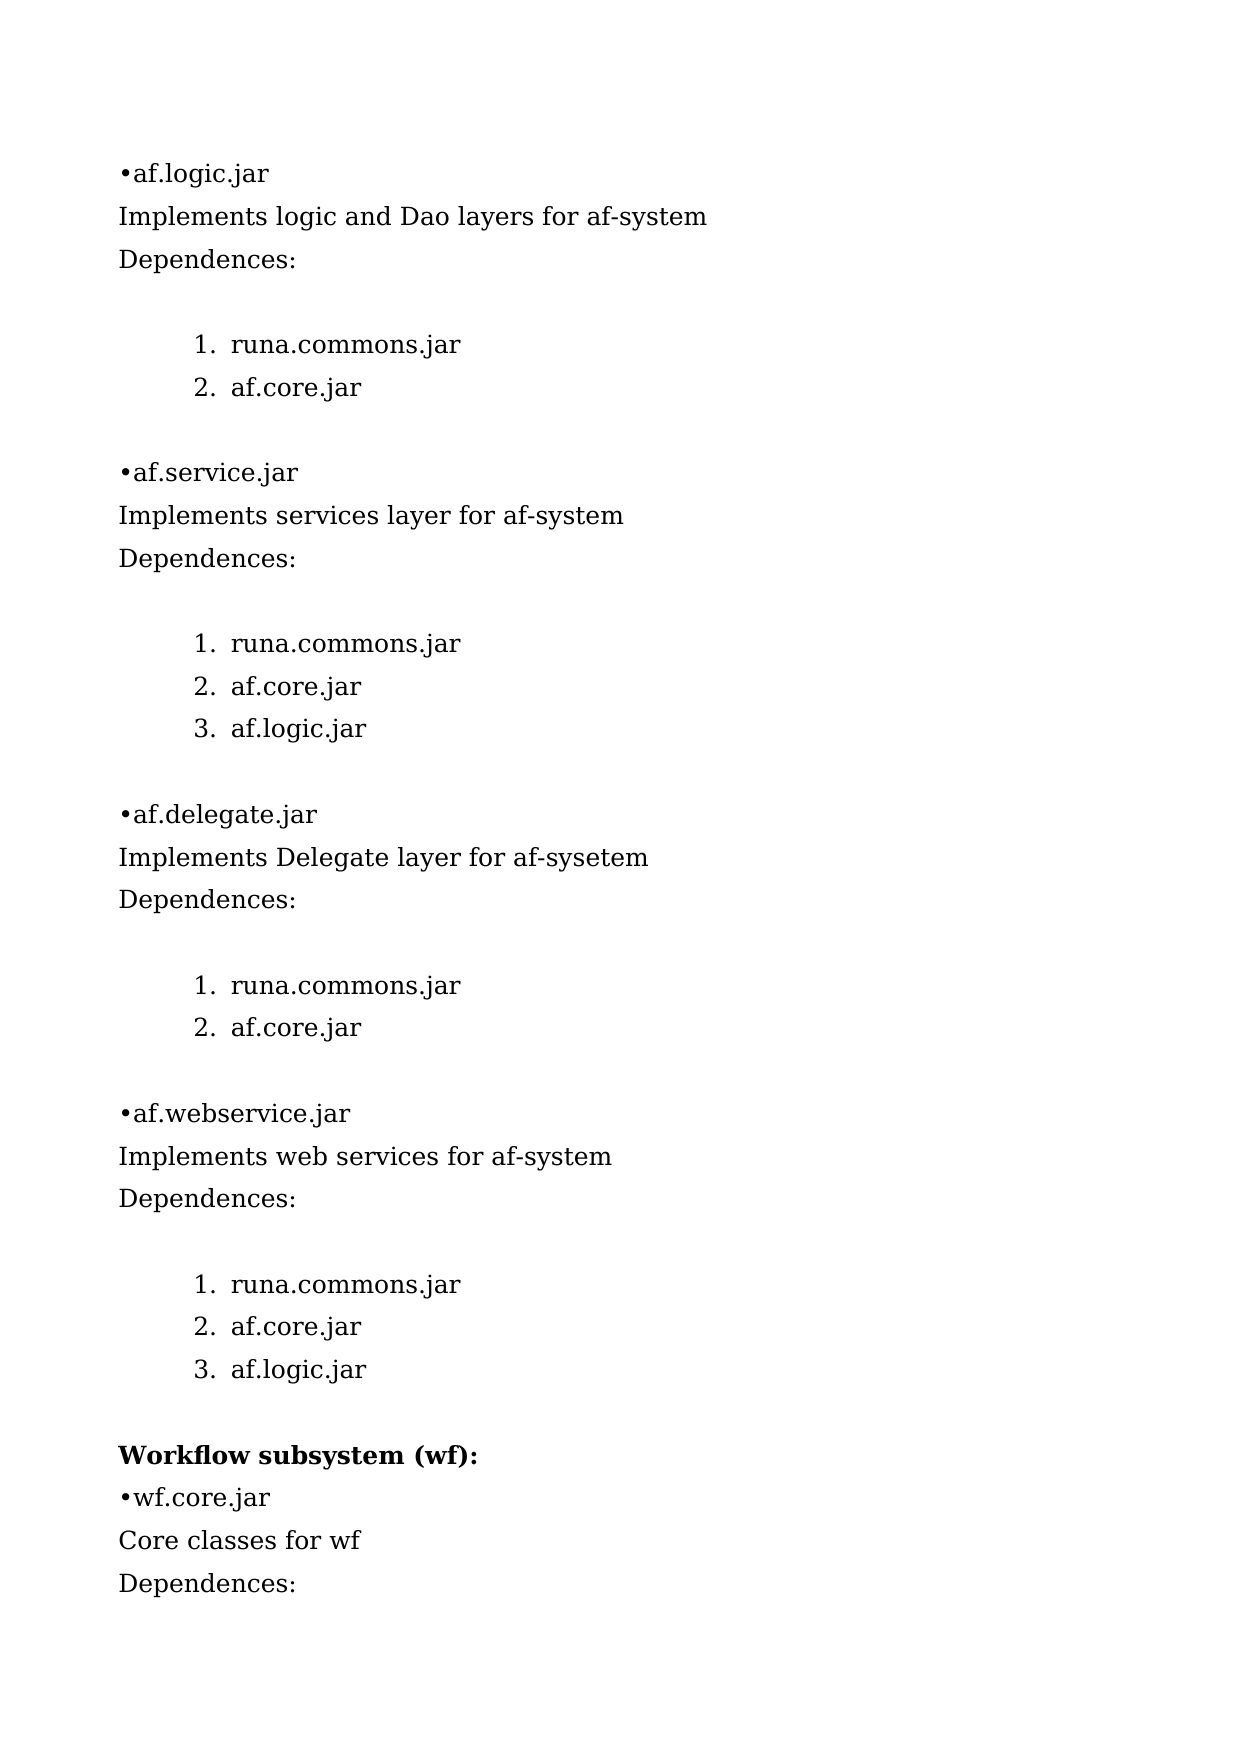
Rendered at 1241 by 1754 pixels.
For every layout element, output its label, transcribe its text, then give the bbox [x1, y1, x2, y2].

list af.logic.jar [193, 714, 1122, 744]
list af.delegate.jar [118, 800, 1122, 829]
list runa.commons.jar [193, 971, 1122, 1000]
list af.webservice.jar [118, 1099, 1122, 1128]
list af.core.jar [193, 1013, 1122, 1043]
text Implements services layer for af-system [118, 501, 1122, 530]
list wf.core.jar [118, 1483, 1122, 1513]
text Dependences: [118, 885, 1122, 914]
list af.logic.jar [193, 1355, 1122, 1384]
list af.core.jar [193, 672, 1122, 701]
text Implements logic and Dao layers for af-system [118, 202, 1122, 231]
text Implements Delegate layer for af-sysetem [118, 843, 1122, 872]
list af.core.jar [193, 1312, 1122, 1342]
list runa.commons.jar [193, 629, 1122, 658]
list af.logic.jar [118, 159, 1122, 188]
text Workflow subsystem (wf): [118, 1441, 1122, 1470]
text Dependences: [118, 245, 1122, 274]
text Dependences: [118, 1569, 1122, 1598]
text Dependences: [118, 1184, 1122, 1213]
text Implements web services for af-system [118, 1142, 1122, 1171]
list af.core.jar [193, 373, 1122, 402]
list runa.commons.jar [193, 330, 1122, 359]
list af.service.jar [118, 458, 1122, 487]
list runa.commons.jar [193, 1270, 1122, 1299]
text Core classes for wf [118, 1526, 1122, 1555]
text Dependences: [118, 544, 1122, 573]
